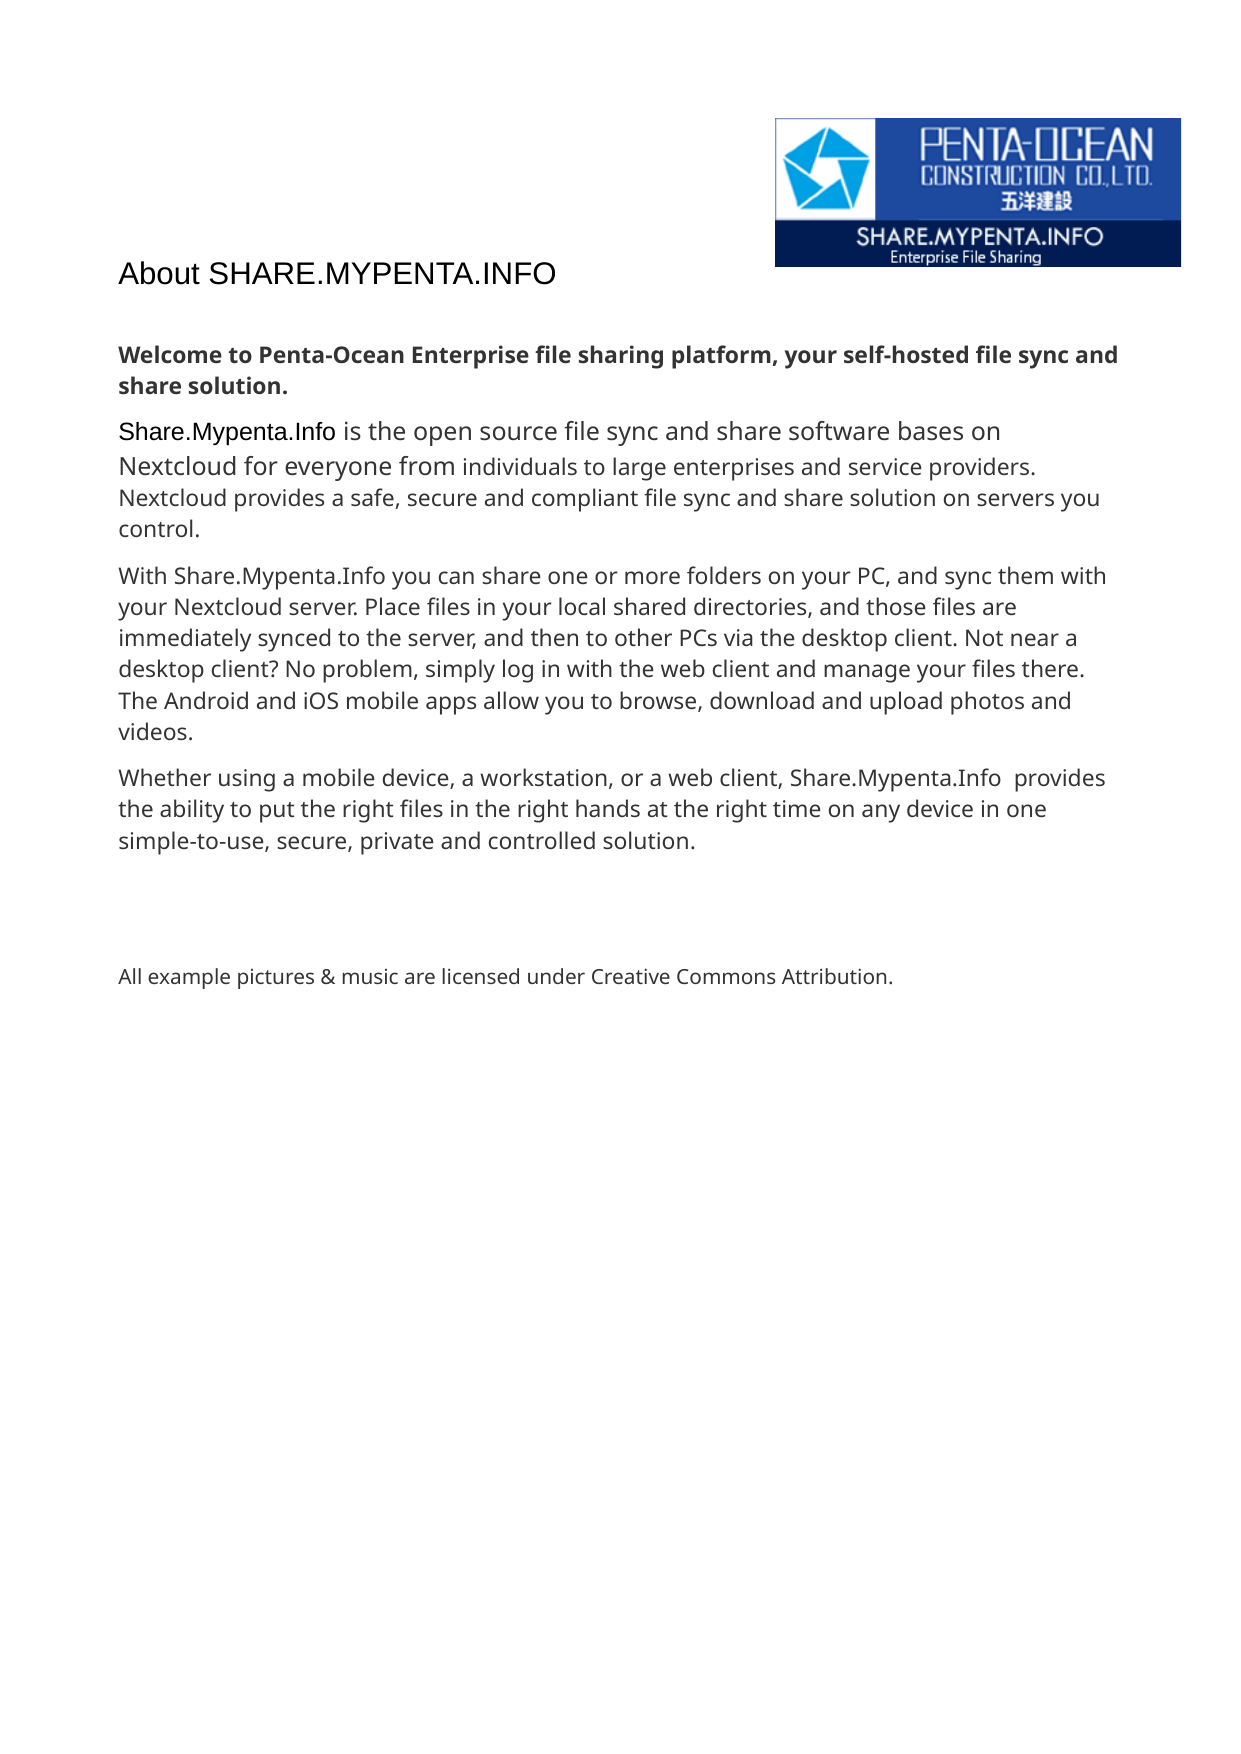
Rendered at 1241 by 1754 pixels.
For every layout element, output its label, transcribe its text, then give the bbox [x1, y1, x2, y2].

text All example pictures & music are licensed under Creative Commons Attribution. [118, 961, 1122, 991]
text Welcome to Penta-Ocean Enterprise file sharing platform, your self-hosted file sync and share solution. [118, 339, 1122, 402]
text About SHARE.MYPENTA.INFO [118, 255, 1122, 291]
text Share.Mypenta.Info is the open source file sync and share software bases on Nextcloud for everyone from individuals to large enterprises and service providers. Nextcloud provides a safe, secure and compliant file sync and share solution on servers you control. [118, 414, 1122, 545]
text With Share.Mypenta.Info you can share one or more folders on your PC, and sync them with your Nextcloud server. Place files in your local shared directories, and those files are immediately synced to the server, and then to other PCs via the desktop client. Not near a desktop client? No problem, simply log in with the web client and manage your files there. The Android and iOS mobile apps allow you to browse, download and upload photos and videos. [118, 560, 1122, 747]
text Whether using a mobile device, a workstation, or a web client, Share.Mypenta.Info provides the ability to put the right files in the right hands at the right time on any device in one simple-to-use, secure, private and controlled solution. [118, 762, 1122, 856]
